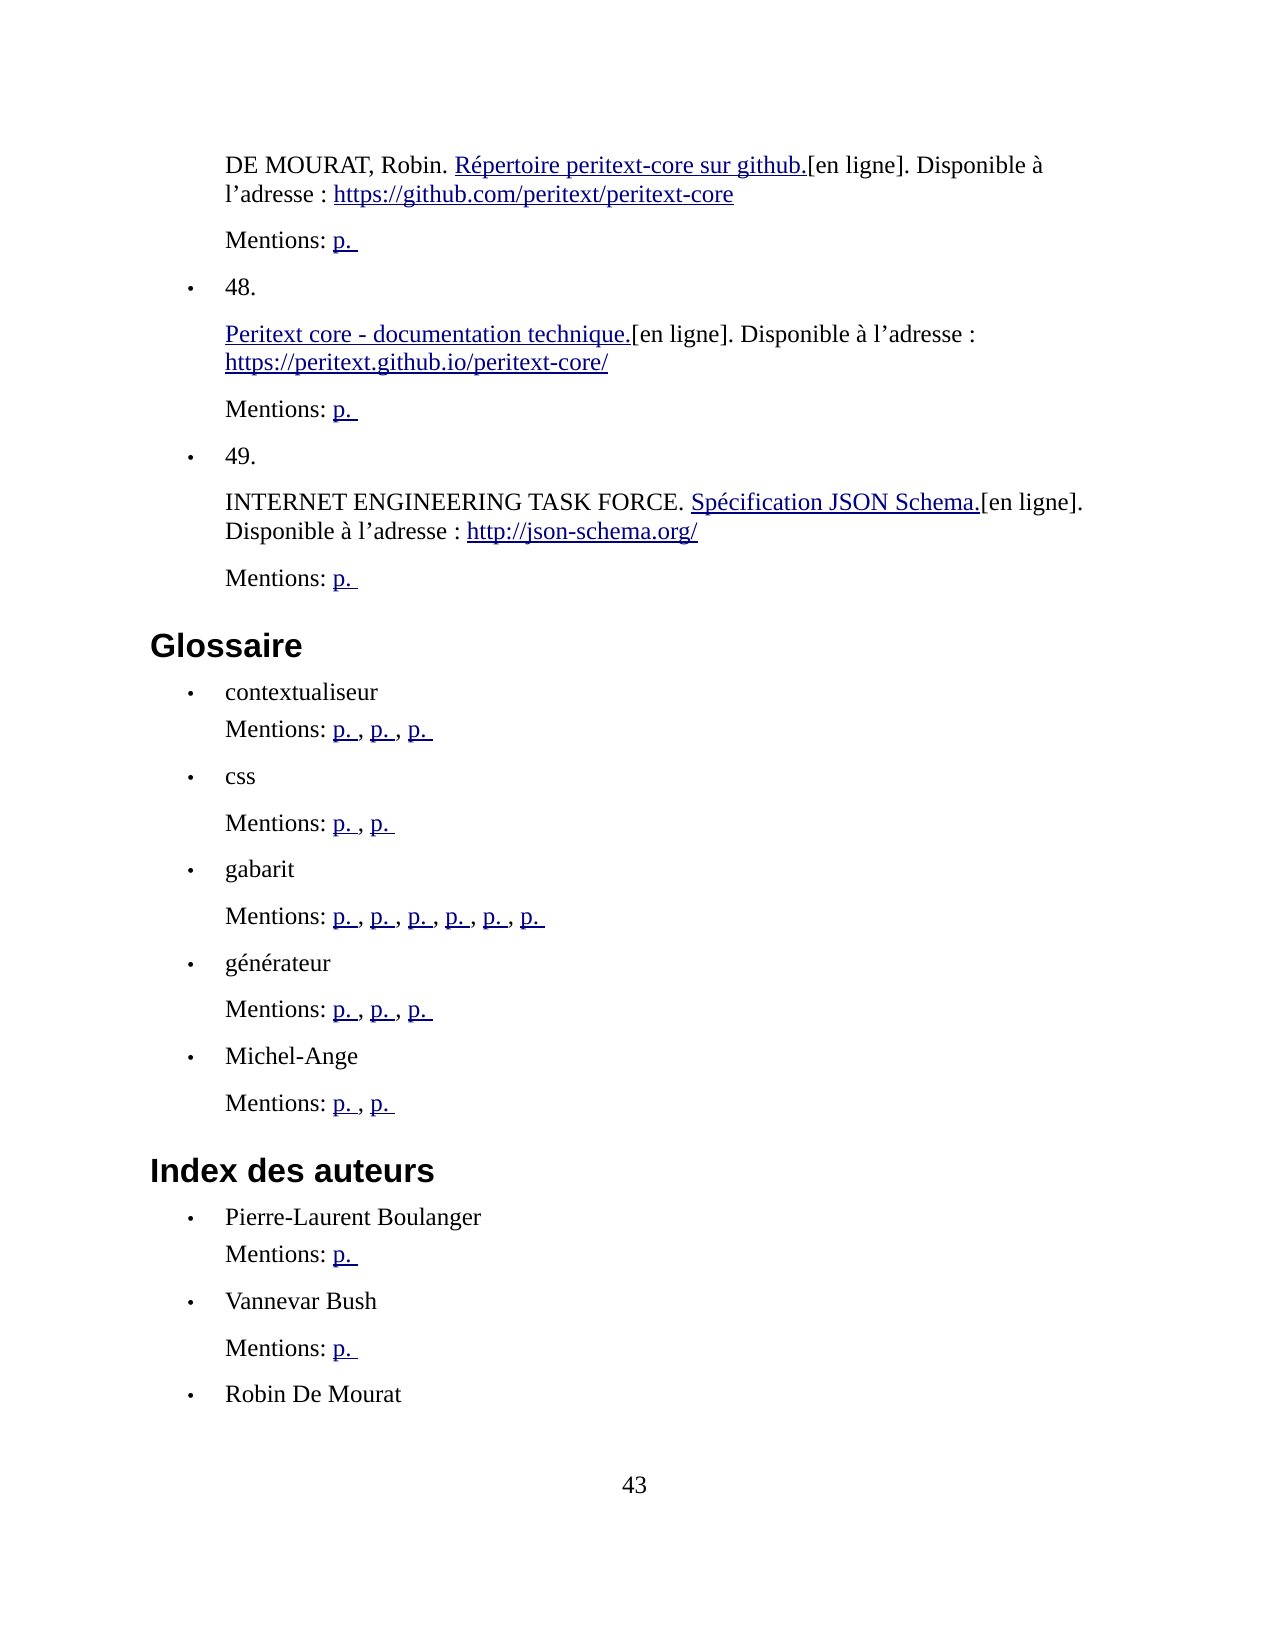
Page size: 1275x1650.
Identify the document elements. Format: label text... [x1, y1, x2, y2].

list Mentions: p. , p. , p. [187, 994, 1125, 1023]
list Mentions: p. [187, 1239, 1125, 1268]
list Michel-Ange [187, 1041, 1125, 1070]
list DE MOURAT, Robin. Répertoire peritext-core sur github.[en ligne]. Disponible à l’adresse : https://github.com/peritext/peritext-core [187, 150, 1125, 207]
list Mentions: p. , p. , p. [187, 714, 1125, 743]
list 49. [187, 441, 1125, 469]
list Mentions: p. , p. [187, 1088, 1125, 1117]
list générateur [187, 948, 1125, 977]
list Vannevar Bush [187, 1286, 1125, 1315]
list Mentions: p. , p. [187, 808, 1125, 837]
list Pierre-Laurent Boulanger [187, 1202, 1125, 1230]
list Mentions: p. [187, 563, 1125, 592]
list INTERNET ENGINEERING TASK FORCE. Spécification JSON Schema.[en ligne]. Disponible à l’adresse : http://json-schema.org/ [187, 487, 1125, 545]
list contextualiseur [187, 677, 1125, 706]
list css [187, 761, 1125, 790]
list Mentions: p. [187, 1333, 1125, 1361]
subtitle Index des auteurs [150, 1151, 1125, 1189]
list Mentions: p. [187, 394, 1125, 423]
list Peritext core - documentation technique.[en ligne]. Disponible à l’adresse : https://peritext.github.io/peritext-core/ [187, 319, 1125, 376]
subtitle Glossaire [150, 626, 1125, 664]
list Mentions: p. , p. , p. , p. , p. , p. [187, 901, 1125, 930]
list gabarit [187, 854, 1125, 883]
list Mentions: p. [187, 225, 1125, 254]
list Robin De Mourat [187, 1379, 1125, 1408]
list 48. [187, 272, 1125, 301]
